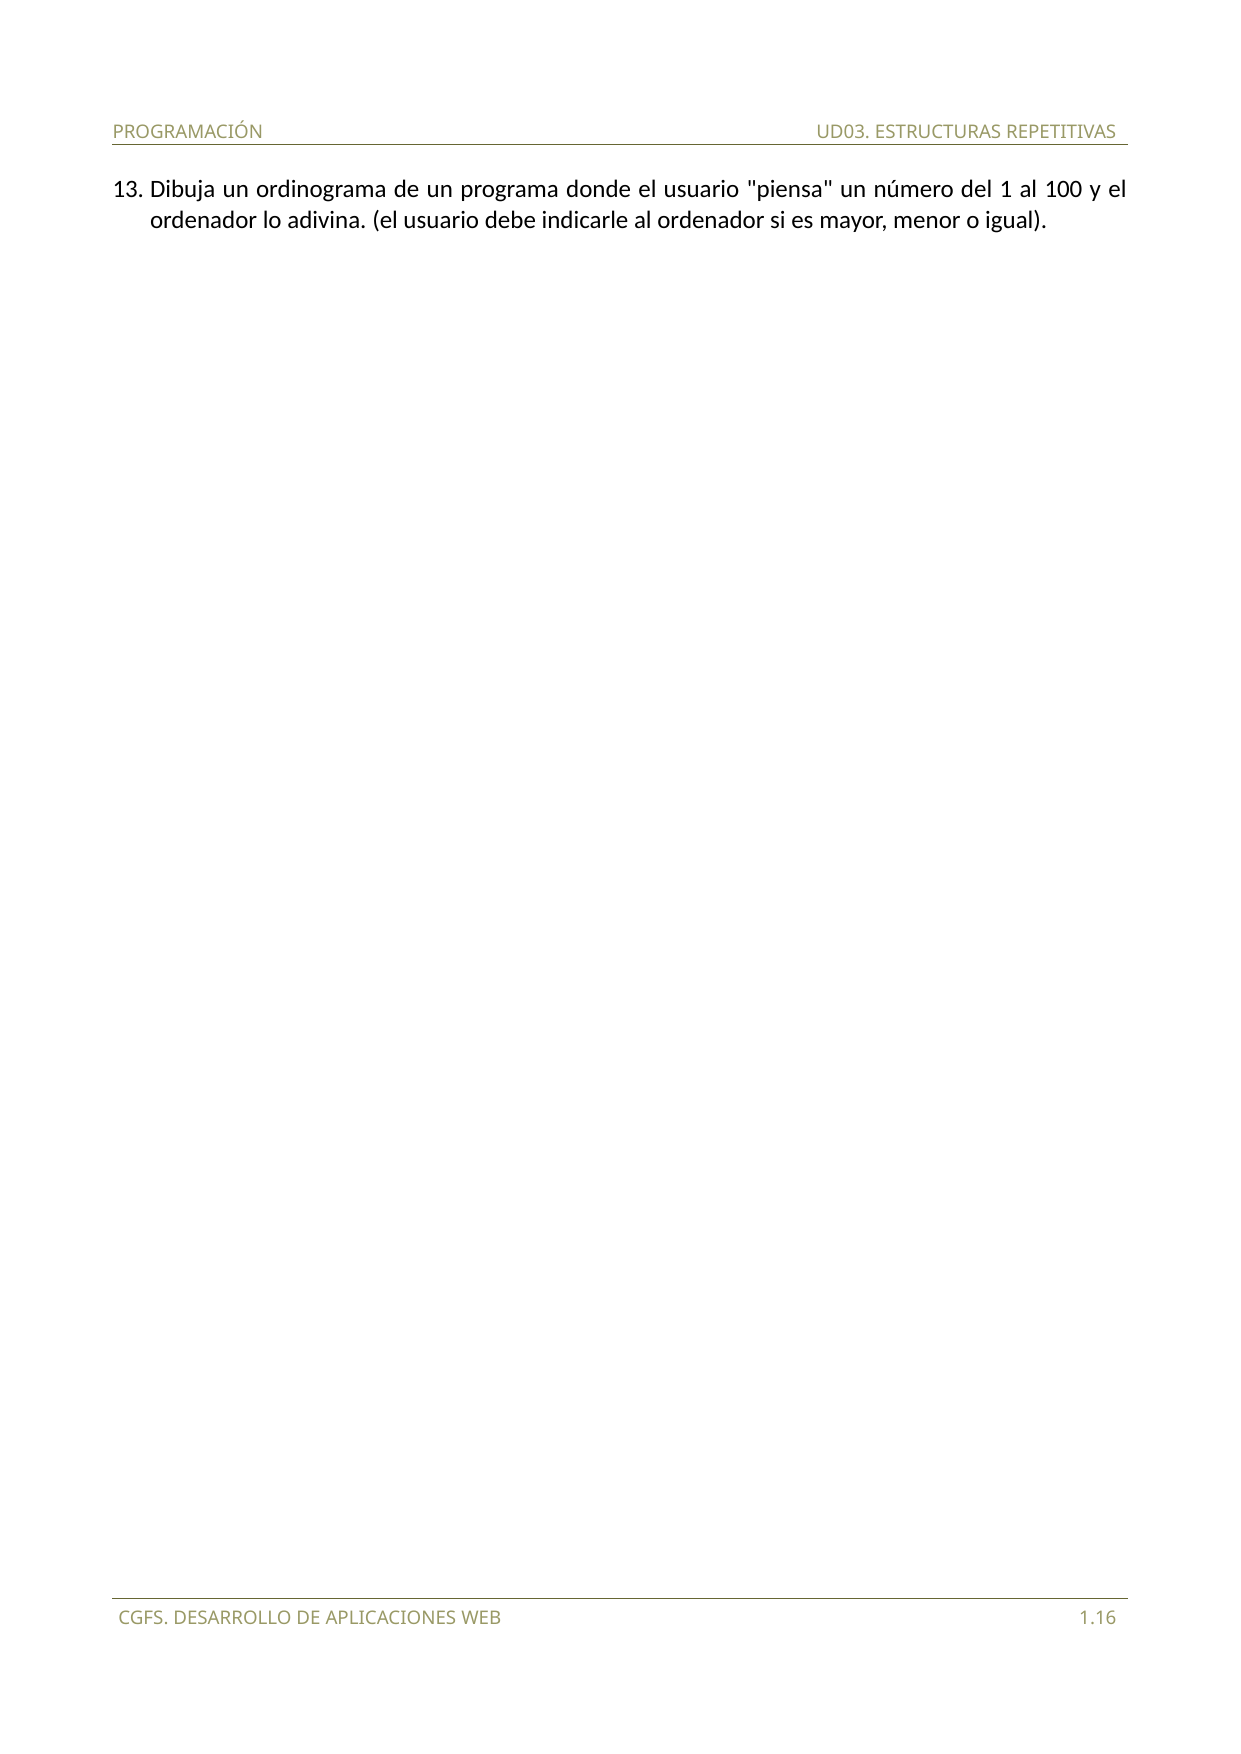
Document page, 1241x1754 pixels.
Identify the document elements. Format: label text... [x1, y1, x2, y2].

list Dibuja un ordinograma de un programa donde el usuario "piensa" un número del 1 al 100 y el ordenador lo adivina. (el usuario debe indicarle al ordenador si es mayor, menor o igual). [112, 173, 1128, 234]
